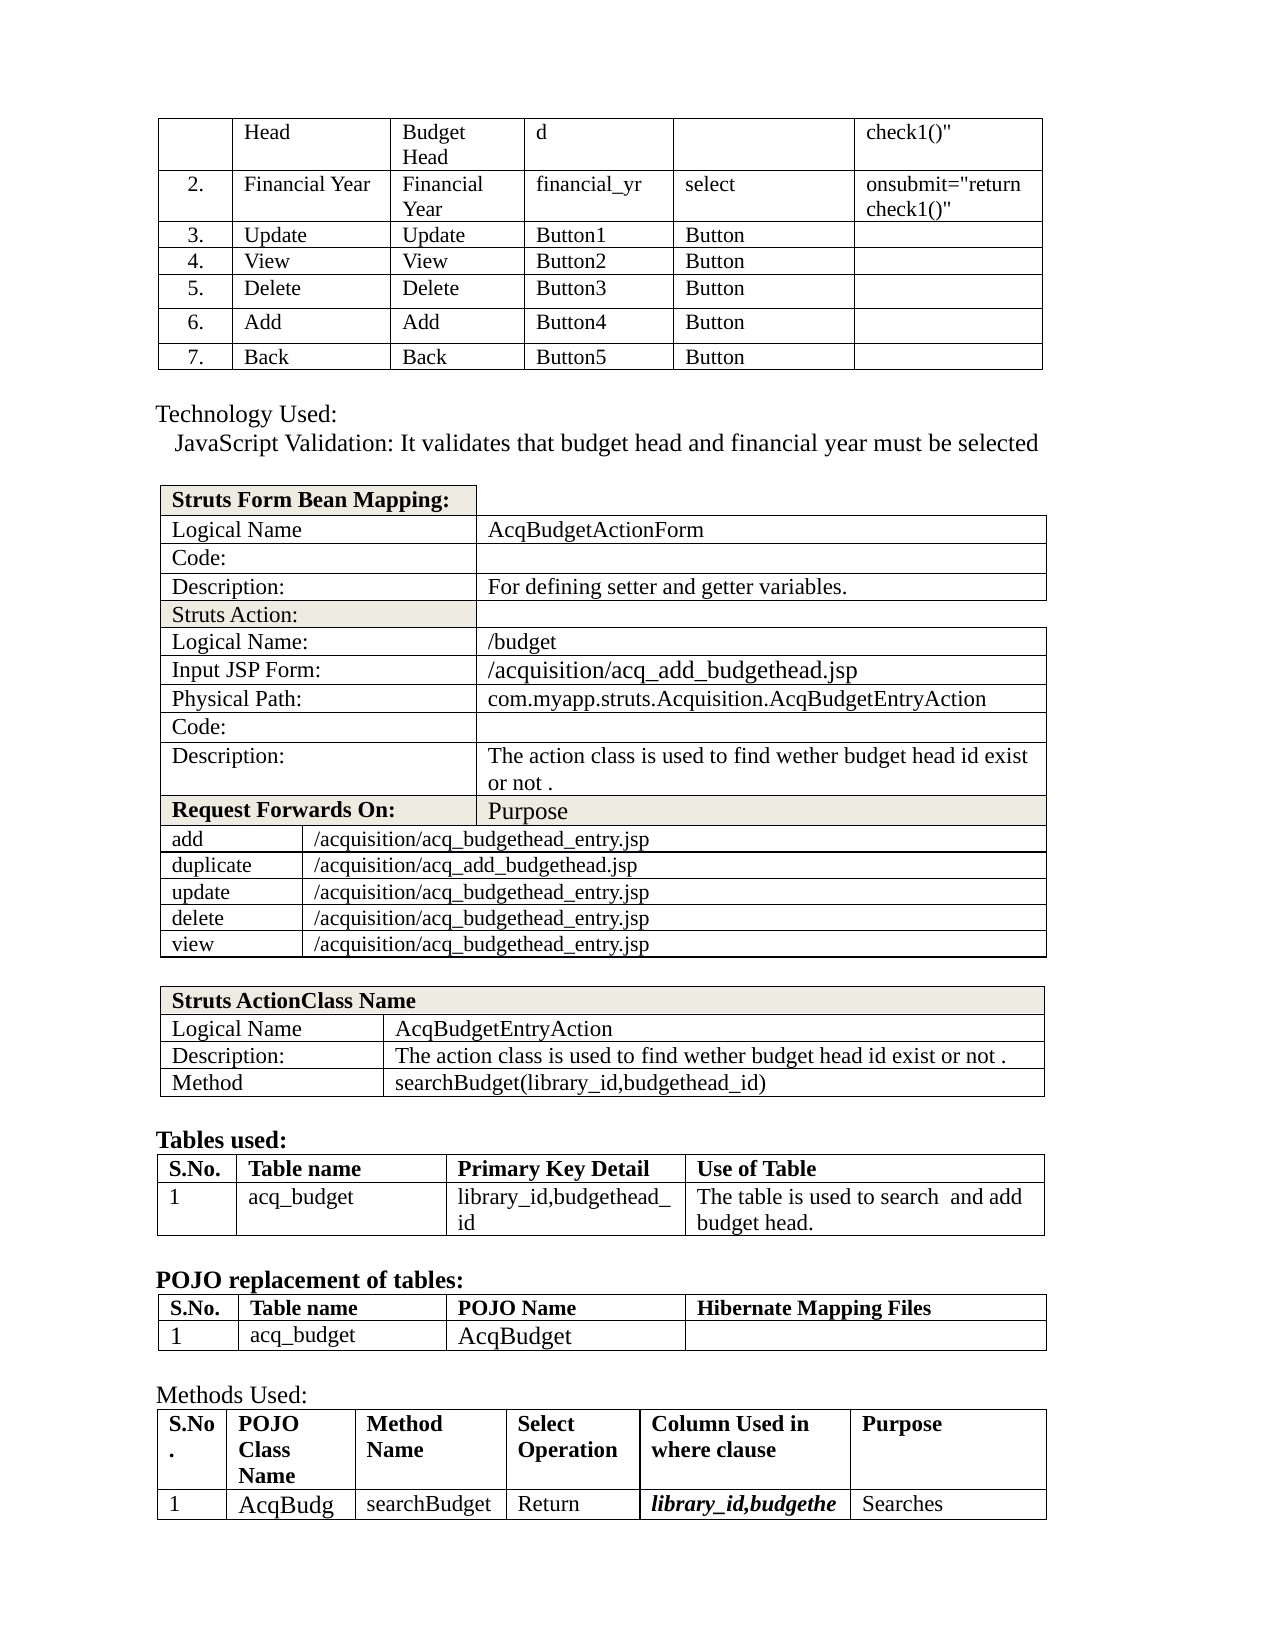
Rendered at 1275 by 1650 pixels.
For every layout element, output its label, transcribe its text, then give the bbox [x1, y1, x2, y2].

table_cell Button [674, 309, 854, 343]
table_cell [855, 275, 1042, 308]
table_cell d [525, 119, 673, 169]
table_cell [477, 713, 1046, 742]
table_cell /acquisition/acq_budgethead_entry.jsp [303, 879, 1046, 904]
table_cell Budget Head [391, 119, 524, 169]
table_cell Description: [161, 1042, 383, 1068]
table_cell Button [674, 275, 854, 308]
table_cell financial_yr [525, 171, 673, 221]
table_cell Update [391, 222, 524, 247]
table_cell 3. [159, 222, 232, 247]
table_cell Add [233, 309, 390, 343]
table_cell The table is used to search and add budget head. [686, 1183, 1044, 1235]
table_cell library_id,budgethe [641, 1490, 850, 1518]
table_header Method Name [356, 1410, 506, 1489]
list Technology Used: [118, 399, 1157, 428]
table_cell Input JSP Form: [161, 656, 476, 684]
table_header Column Used in where clause [641, 1410, 850, 1489]
table_cell Button [674, 248, 854, 273]
table_cell Return [507, 1490, 639, 1518]
table_cell /acquisition/acq_add_budgethead.jsp [303, 853, 1046, 878]
table_cell 5. [159, 275, 232, 308]
table_cell Method [161, 1069, 383, 1096]
table_cell 7. [159, 344, 232, 369]
table_cell duplicate [161, 853, 302, 878]
table_cell /acquisition/acq_budgethead_entry.jsp [303, 905, 1046, 930]
table_cell Description: [161, 574, 476, 600]
table_cell Logical Name [161, 516, 476, 543]
table_cell Logical Name [161, 1015, 383, 1041]
table_cell Button [674, 222, 854, 247]
table_cell For defining setter and getter variables. [477, 574, 1046, 600]
table_header Struts ActionClass Name [161, 987, 1044, 1013]
table_cell [855, 248, 1042, 273]
list JavaScript Validation: It validates that budget head and financial year must be selected [118, 428, 1157, 457]
table_cell The action class is used to find wether budget head id exist or not . [384, 1042, 1044, 1068]
table_cell [674, 119, 854, 169]
table_cell Button5 [525, 344, 673, 369]
table_cell Financial Year [233, 171, 390, 221]
table_cell Physical Path: [161, 685, 476, 712]
table_cell /budget [477, 628, 1046, 654]
table_cell delete [161, 905, 302, 930]
table_cell 1 [159, 1321, 238, 1350]
table_cell 6. [159, 309, 232, 343]
table_cell Update [233, 222, 390, 247]
table_cell 1 [158, 1183, 236, 1235]
table_header Select Operation [507, 1410, 639, 1489]
table_cell /acquisition/acq_add_budgethead.jsp [477, 656, 1046, 684]
table_cell searchBudget(library_id,budgethead_id) [384, 1069, 1044, 1096]
table_cell update [161, 879, 302, 904]
table_cell Struts Action: [161, 601, 476, 627]
table_cell Button [674, 344, 854, 369]
table_header Table name [239, 1295, 446, 1320]
table_cell Add [391, 309, 524, 343]
table_cell /acquisition/acq_budgethead_entry.jsp [303, 826, 1046, 851]
table_cell Description: [161, 743, 476, 795]
table_cell View [391, 248, 524, 273]
table_header S.No. [158, 1410, 226, 1489]
table_cell [159, 119, 232, 169]
table_cell Request Forwards On: [161, 796, 476, 825]
table_cell acq_budget [237, 1183, 446, 1235]
table_cell check1()" [855, 119, 1042, 169]
table_header Hibernate Mapping Files [686, 1295, 1046, 1320]
table_cell add [161, 826, 302, 851]
table_cell acq_budget [239, 1321, 446, 1350]
table_cell Purpose [477, 796, 1046, 825]
table_cell view [161, 931, 302, 956]
table_cell Back [233, 344, 390, 369]
table_cell [477, 601, 1046, 627]
table_cell AcqBudget [447, 1321, 685, 1350]
table_cell Head [233, 119, 390, 169]
table_cell [855, 309, 1042, 343]
table_cell Back [391, 344, 524, 369]
table_header Purpose [851, 1410, 1046, 1489]
table_cell Button2 [525, 248, 673, 273]
table_header [477, 485, 1046, 515]
table_cell searchBudget [356, 1490, 506, 1518]
table_cell The action class is used to find wether budget head id exist or not . [477, 743, 1046, 795]
table_cell Button3 [525, 275, 673, 308]
table_header Table name [237, 1155, 446, 1182]
table_cell AcqBudgetActionForm [477, 516, 1046, 543]
table_cell AcqBudg [227, 1490, 355, 1518]
table_cell [686, 1321, 1046, 1350]
table_cell /acquisition/acq_budgethead_entry.jsp [303, 931, 1046, 956]
list Tables used: [118, 1126, 1157, 1154]
table_header Use of Table [686, 1155, 1044, 1182]
text Methods Used: [118, 1380, 1157, 1408]
table_cell library_id,budgethead_id [447, 1183, 685, 1235]
table_header S.No. [159, 1295, 238, 1320]
table_cell Searches [851, 1490, 1046, 1518]
table_cell [477, 544, 1046, 572]
table_cell AcqBudgetEntryAction [384, 1015, 1044, 1041]
table_header POJO Name [447, 1295, 685, 1320]
table_cell Delete [391, 275, 524, 308]
table_cell Button1 [525, 222, 673, 247]
table_header Primary Key Detail [447, 1155, 685, 1182]
table_cell Code: [161, 544, 476, 572]
table_header POJO Class Name [227, 1410, 355, 1489]
table_cell onsubmit="return check1()" [855, 171, 1042, 221]
table_cell Financial Year [391, 171, 524, 221]
table_cell 2. [159, 171, 232, 221]
table_cell 1 [158, 1490, 226, 1518]
table_cell Delete [233, 275, 390, 308]
table_cell [855, 222, 1042, 247]
table_header S.No. [158, 1155, 236, 1182]
table_cell 4. [159, 248, 232, 273]
table_cell select [674, 171, 854, 221]
table_cell com.myapp.struts.Acquisition.AcqBudgetEntryAction [477, 685, 1046, 712]
table_header Struts Form Bean Mapping: [161, 486, 476, 515]
table_cell Code: [161, 713, 476, 742]
table_cell [855, 344, 1042, 369]
list POJO replacement of tables: [118, 1265, 1157, 1294]
table_cell View [233, 248, 390, 273]
table_cell Button4 [525, 309, 673, 343]
table_cell Logical Name: [161, 628, 476, 654]
